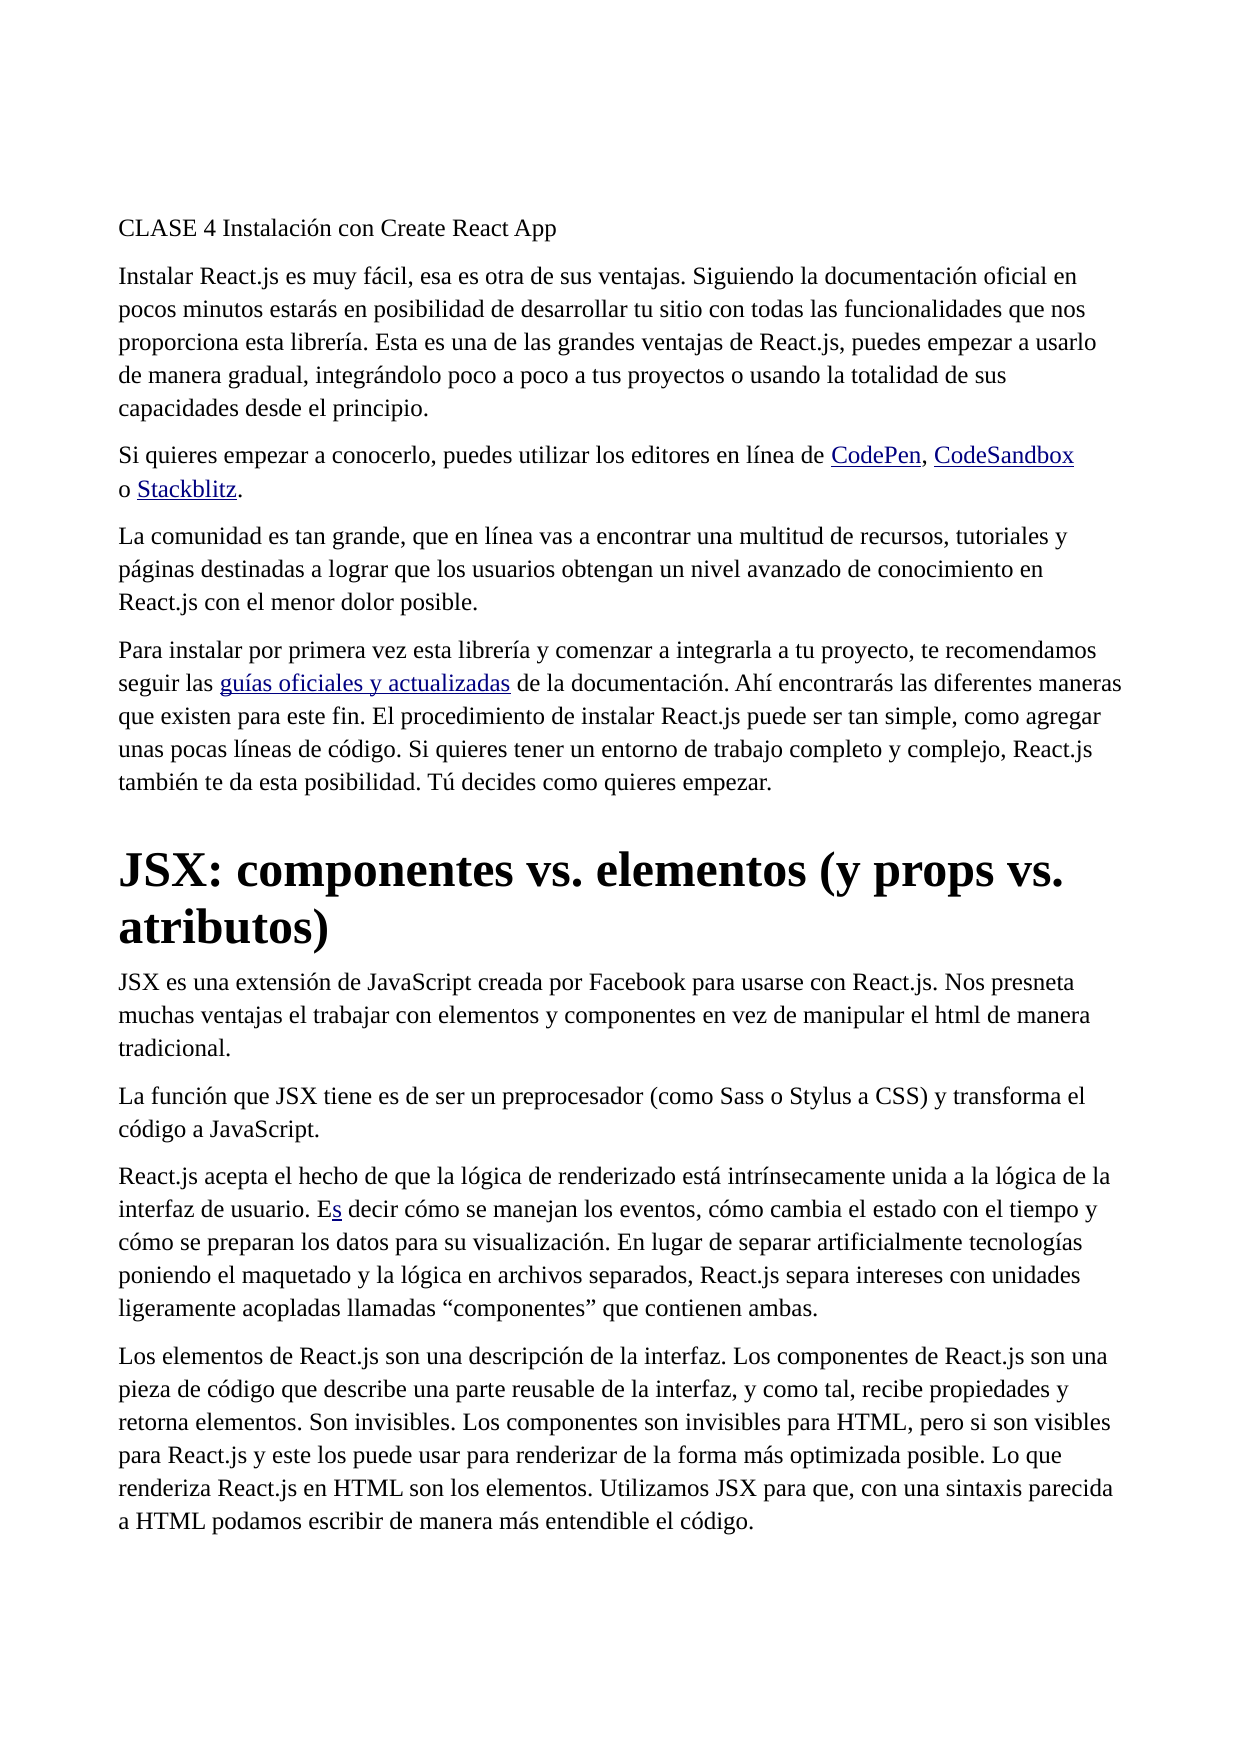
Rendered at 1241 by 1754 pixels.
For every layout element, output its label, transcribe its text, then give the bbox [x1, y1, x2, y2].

text CLASE 4 Instalación con Create React App [118, 213, 1122, 242]
text Si quieres empezar a conocerlo, puedes utilizar los editores en línea de CodePen, CodeSandbox o Stackblitz. [118, 441, 1122, 502]
text JSX es una extensión de JavaScript creada por Facebook para usarse con React.js. Nos presneta muchas ventajas el trabajar con elementos y componentes en vez de manipular el html de manera tradicional. [118, 967, 1122, 1062]
text La comunidad es tan grande, que en línea vas a encontrar una multitud de recursos, tutoriales y páginas destinadas a lograr que los usuarios obtengan un nivel avanzado de conocimiento en React.js con el menor dolor posible. [118, 521, 1122, 616]
text Instalar React.js es muy fácil, esa es otra de sus ventajas. Siguiendo la documentación oficial en pocos minutos estarás en posibilidad de desarrollar tu sitio con todas las funcionalidades que nos proporciona esta librería. Esta es una de las grandes ventajas de React.js, puedes empezar a usarlo de manera gradual, integrándolo poco a poco a tus proyectos o usando la totalidad de sus capacidades desde el principio. [118, 261, 1122, 422]
text React.js acepta el hecho de que la lógica de renderizado está intrínsecamente unida a la lógica de la interfaz de usuario. Es decir cómo se manejan los eventos, cómo cambia el estado con el tiempo y cómo se preparan los datos para su visualización. En lugar de separar artificialmente tecnologías poniendo el maquetado y la lógica en archivos separados, React.js separa intereses con unidades ligeramente acopladas llamadas “componentes” que contienen ambas. [118, 1161, 1122, 1322]
text La función que JSX tiene es de ser un preprocesador (como Sass o Stylus a CSS) y transforma el código a JavaScript. [118, 1081, 1122, 1142]
text Para instalar por primera vez esta librería y comenzar a integrarla a tu proyecto, te recomendamos seguir las guías oficiales y actualizadas de la documentación. Ahí encontrarás las diferentes maneras que existen para este fin. El procedimiento de instalar React.js puede ser tan simple, como agregar unas pocas líneas de código. Si quieres tener un entorno de trabajo completo y complejo, React.js también te da esta posibilidad. Tú decides como quieres empezar. [118, 635, 1122, 796]
subtitle JSX: componentes vs. elementos (y props vs. atributos) [118, 839, 1122, 954]
text Los elementos de React.js son una descripción de la interfaz. Los componentes de React.js son una pieza de código que describe una parte reusable de la interfaz, y como tal, recibe propiedades y retorna elementos. Son invisibles. Los componentes son invisibles para HTML, pero si son visibles para React.js y este los puede usar para renderizar de la forma más optimizada posible. Lo que renderiza React.js en HTML son los elementos. Utilizamos JSX para que, con una sintaxis parecida a HTML podamos escribir de manera más entendible el código. [118, 1341, 1122, 1535]
